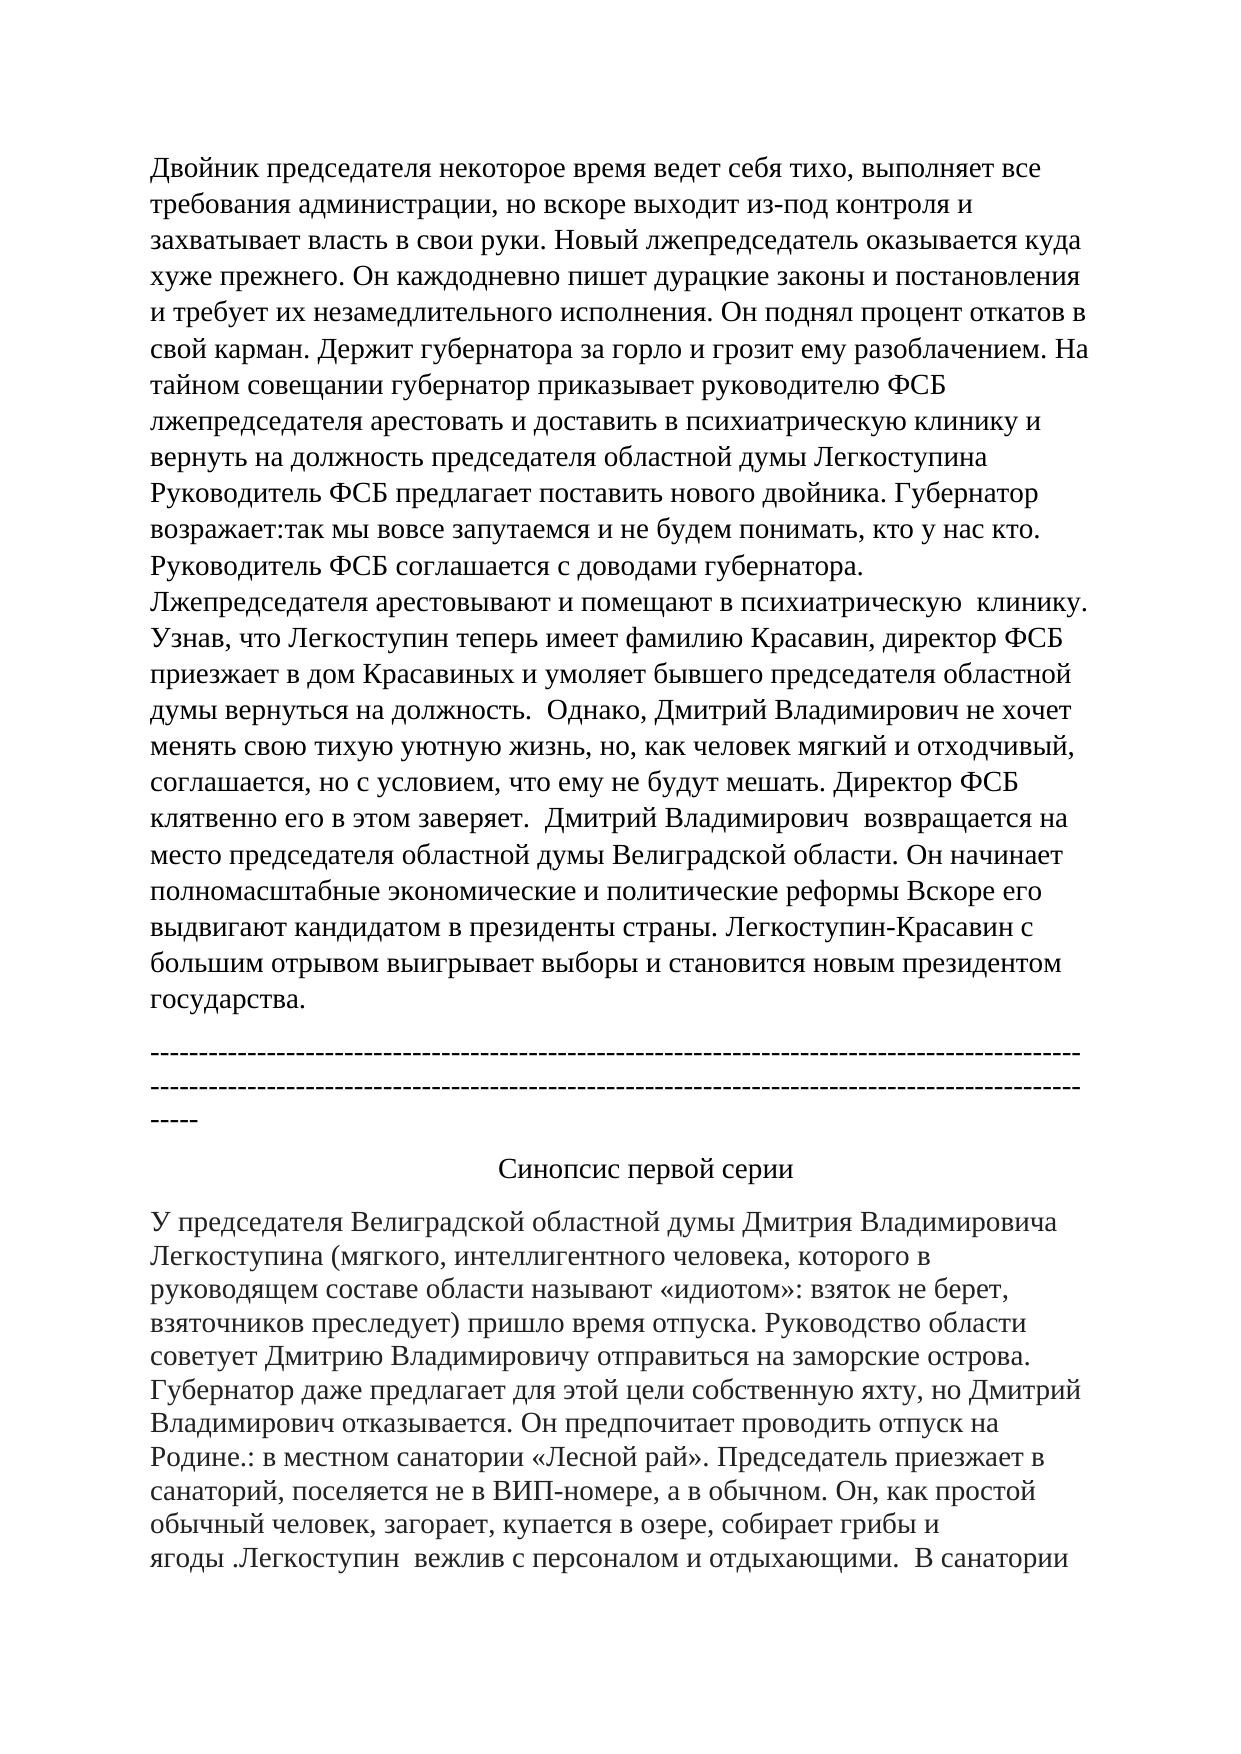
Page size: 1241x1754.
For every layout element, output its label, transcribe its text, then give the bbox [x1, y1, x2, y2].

text Синопсис первой серии [150, 1151, 1090, 1185]
text ----------------------------------------------------------------------------------------------------------------------------------------------------------------------------------------------------- [150, 1034, 1090, 1135]
text У председателя Велиградской областной думы Дмитрия Владимировича Легкоступина (мягкого, интеллигентного человека, которого в руководящем составе области называют «идиотом»: взяток не берет, взяточников преследует) пришло время отпуска. Руководство области советует Дмитрию Владимировичу отправиться на заморские острова. Губернатор даже предлагает для этой цели собственную яхту, но Дмитрий Владимирович отказывается. Он предпочитает проводить отпуск на Родине.: в местном санатории «Лесной рай». Председатель приезжает в санаторий, поселяется не в ВИП-номере, а в обычном. Он, как простой обычный человек, загорает, купается в озере, собирает грибы и ягоды .Легкоступин вежлив с персоналом и отдыхающими. В санатории [150, 1204, 1090, 1573]
text Двойник председателя некоторое время ведет себя тихо, выполняет все требования администрации, но вскоре выходит из-под контроля и захватывает власть в свои руки. Новый лжепредседатель оказывается куда хуже прежнего. Он каждодневно пишет дурацкие законы и постановления и требует их незамедлительного исполнения. Он поднял процент откатов в свой карман. Держит губернатора за горло и грозит ему разоблачением. На тайном совещании губернатор приказывает руководителю ФСБ лжепредседателя арестовать и доставить в психиатрическую клинику и вернуть на должность председателя областной думы Легкоступина Руководитель ФСБ предлагает поставить нового двойника. Губернатор возражает:так мы вовсе запутаемся и не будем понимать, кто у нас кто. Руководитель ФСБ соглашается с доводами губернатора. Лжепредседателя арестовывают и помещают в психиатрическую клинику. Узнав, что Легкоступин теперь имеет фамилию Красавин, директор ФСБ приезжает в дом Красавиных и умоляет бывшего председателя областной думы вернуться на должность. Однако, Дмитрий Владимирович не хочет менять свою тихую уютную жизнь, но, как человек мягкий и отходчивый, соглашается, но с условием, что ему не будут мешать. Директор ФСБ клятвенно его в этом заверяет. Дмитрий Владимирович возвращается на место председателя областной думы Велиградской области. Он начинает полномасштабные экономические и политические реформы Вскоре его выдвигают кандидатом в президенты страны. Легкоступин-Красавин с большим отрывом выигрывает выборы и становится новым президентом государства. [150, 150, 1090, 1015]
